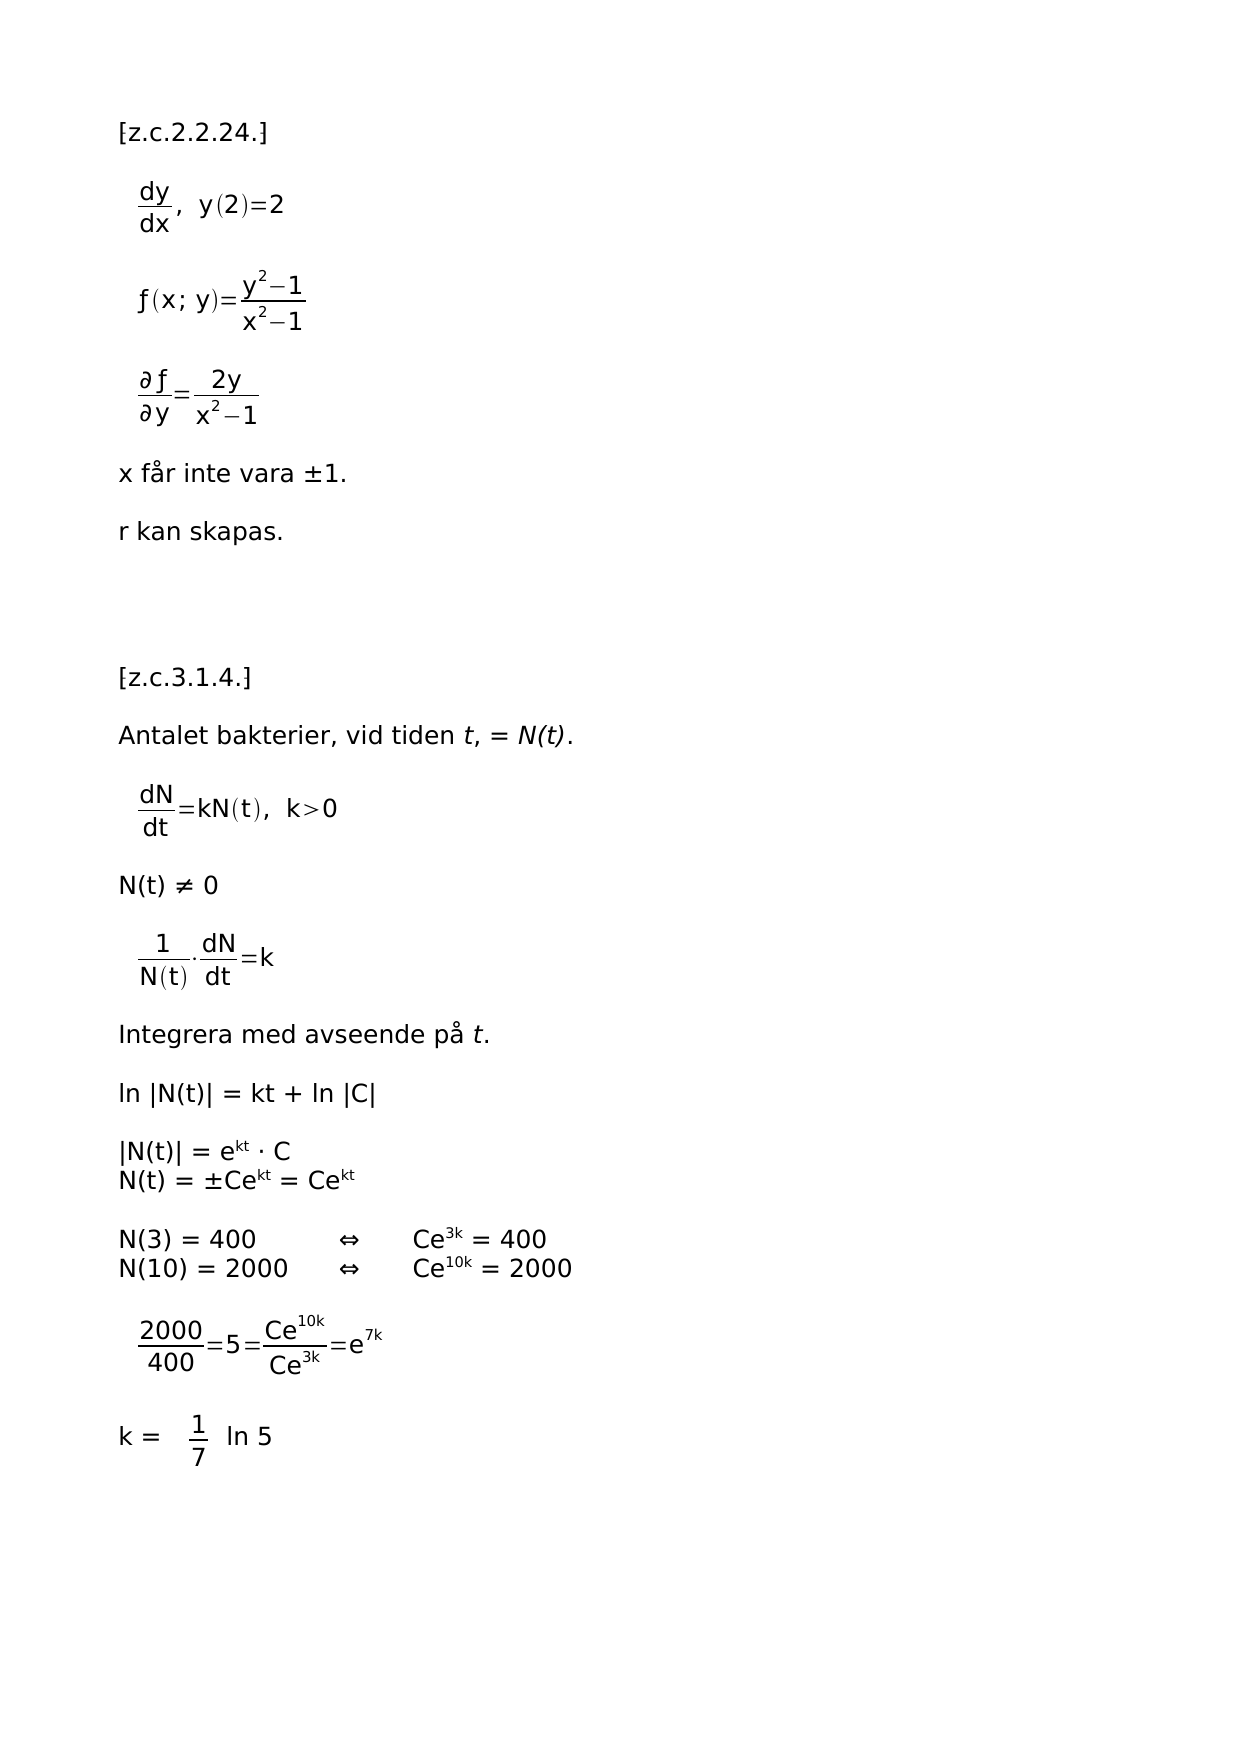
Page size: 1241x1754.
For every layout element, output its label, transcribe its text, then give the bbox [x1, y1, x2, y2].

text |N(t)| = ekt · C [118, 1137, 1122, 1167]
text Antalet bakterier, vid tiden t, = N(t). [118, 722, 1122, 751]
text ⁅z.c.3.1.4.⁆ [118, 663, 1122, 692]
text N(3) = 400 ⇔ Ce3k = 400 [118, 1225, 1122, 1254]
text k = ln 5 [118, 1410, 1122, 1472]
text ⁅z.c.2.2.24.⁆ [118, 118, 1122, 147]
text N(t) = ±Cekt = Cekt [118, 1167, 1122, 1196]
text N(t) ≠ 0 [118, 871, 1122, 900]
text x får inte vara ±1. [118, 459, 1122, 488]
text N(10) = 2000 ⇔ Ce10k = 2000 [118, 1254, 1122, 1283]
text ln |N(t)| = kt + ln |C| [118, 1079, 1122, 1108]
text Integrera med avseende på t. [118, 1021, 1122, 1050]
text r kan skapas. [118, 517, 1122, 547]
